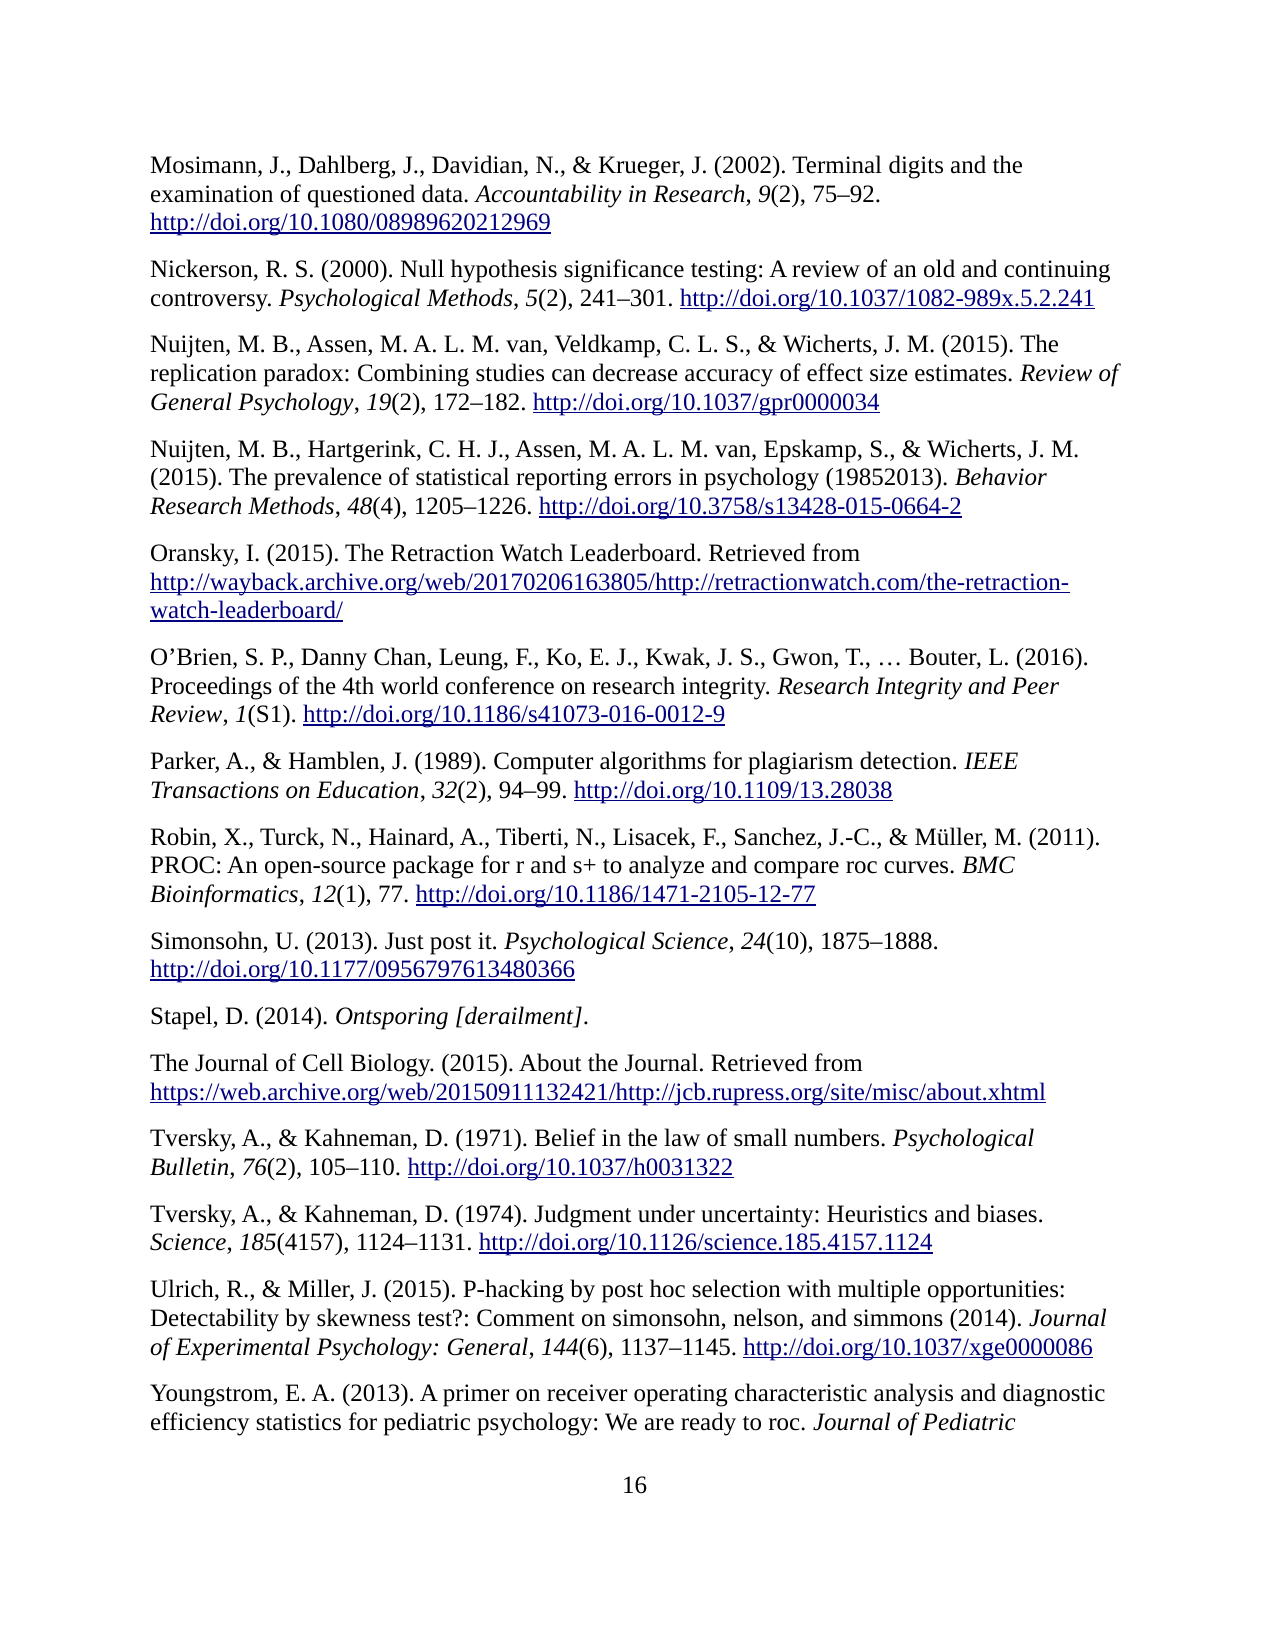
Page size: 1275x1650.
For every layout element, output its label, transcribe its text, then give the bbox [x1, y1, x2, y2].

text Robin, X., Turck, N., Hainard, A., Tiberti, N., Lisacek, F., Sanchez, J.-C., & Müller, M. (2011). PROC: An open-source package for r and s+ to analyze and compare roc curves. BMC Bioinformatics, 12(1), 77. http://doi.org/10.1186/1471-2105-12-77 [150, 822, 1125, 908]
text Simonsohn, U. (2013). Just post it. Psychological Science, 24(10), 1875–1888. http://doi.org/10.1177/0956797613480366 [150, 926, 1125, 983]
text Parker, A., & Hamblen, J. (1989). Computer algorithms for plagiarism detection. IEEE Transactions on Education, 32(2), 94–99. http://doi.org/10.1109/13.28038 [150, 746, 1125, 804]
text Nuijten, M. B., Assen, M. A. L. M. van, Veldkamp, C. L. S., & Wicherts, J. M. (2015). The replication paradox: Combining studies can decrease accuracy of effect size estimates. Review of General Psychology, 19(2), 172–182. http://doi.org/10.1037/gpr0000034 [150, 329, 1125, 416]
text Stapel, D. (2014). Ontsporing [derailment]. [150, 1001, 1125, 1030]
text The Journal of Cell Biology. (2015). About the Journal. Retrieved from https://web.archive.org/web/20150911132421/http://jcb.rupress.org/site/misc/about.xhtml [150, 1048, 1125, 1105]
text Mosimann, J., Dahlberg, J., Davidian, N., & Krueger, J. (2002). Terminal digits and the examination of questioned data. Accountability in Research, 9(2), 75–92. http://doi.org/10.1080/08989620212969 [150, 150, 1125, 236]
text Tversky, A., & Kahneman, D. (1971). Belief in the law of small numbers. Psychological Bulletin, 76(2), 105–110. http://doi.org/10.1037/h0031322 [150, 1123, 1125, 1181]
text Nuijten, M. B., Hartgerink, C. H. J., Assen, M. A. L. M. van, Epskamp, S., & Wicherts, J. M. (2015). The prevalence of statistical reporting errors in psychology (19852013). Behavior Research Methods, 48(4), 1205–1226. http://doi.org/10.3758/s13428-015-0664-2 [150, 434, 1125, 520]
text O’Brien, S. P., Danny Chan, Leung, F., Ko, E. J., Kwak, J. S., Gwon, T., … Bouter, L. (2016). Proceedings of the 4th world conference on research integrity. Research Integrity and Peer Review, 1(S1). http://doi.org/10.1186/s41073-016-0012-9 [150, 642, 1125, 728]
text Ulrich, R., & Miller, J. (2015). P-hacking by post hoc selection with multiple opportunities: Detectability by skewness test?: Comment on simonsohn, nelson, and simmons (2014). Journal of Experimental Psychology: General, 144(6), 1137–1145. http://doi.org/10.1037/xge0000086 [150, 1274, 1125, 1360]
text Tversky, A., & Kahneman, D. (1974). Judgment under uncertainty: Heuristics and biases. Science, 185(4157), 1124–1131. http://doi.org/10.1126/science.185.4157.1124 [150, 1199, 1125, 1256]
text Youngstrom, E. A. (2013). A primer on receiver operating characteristic analysis and diagnostic efficiency statistics for pediatric psychology: We are ready to roc. Journal of Pediatric [150, 1378, 1125, 1436]
text Oransky, I. (2015). The Retraction Watch Leaderboard. Retrieved from http://wayback.archive.org/web/20170206163805/http://retractionwatch.com/the-retraction-watch-leaderboard/ [150, 538, 1125, 624]
text Nickerson, R. S. (2000). Null hypothesis significance testing: A review of an old and continuing controversy. Psychological Methods, 5(2), 241–301. http://doi.org/10.1037/1082-989x.5.2.241 [150, 254, 1125, 312]
